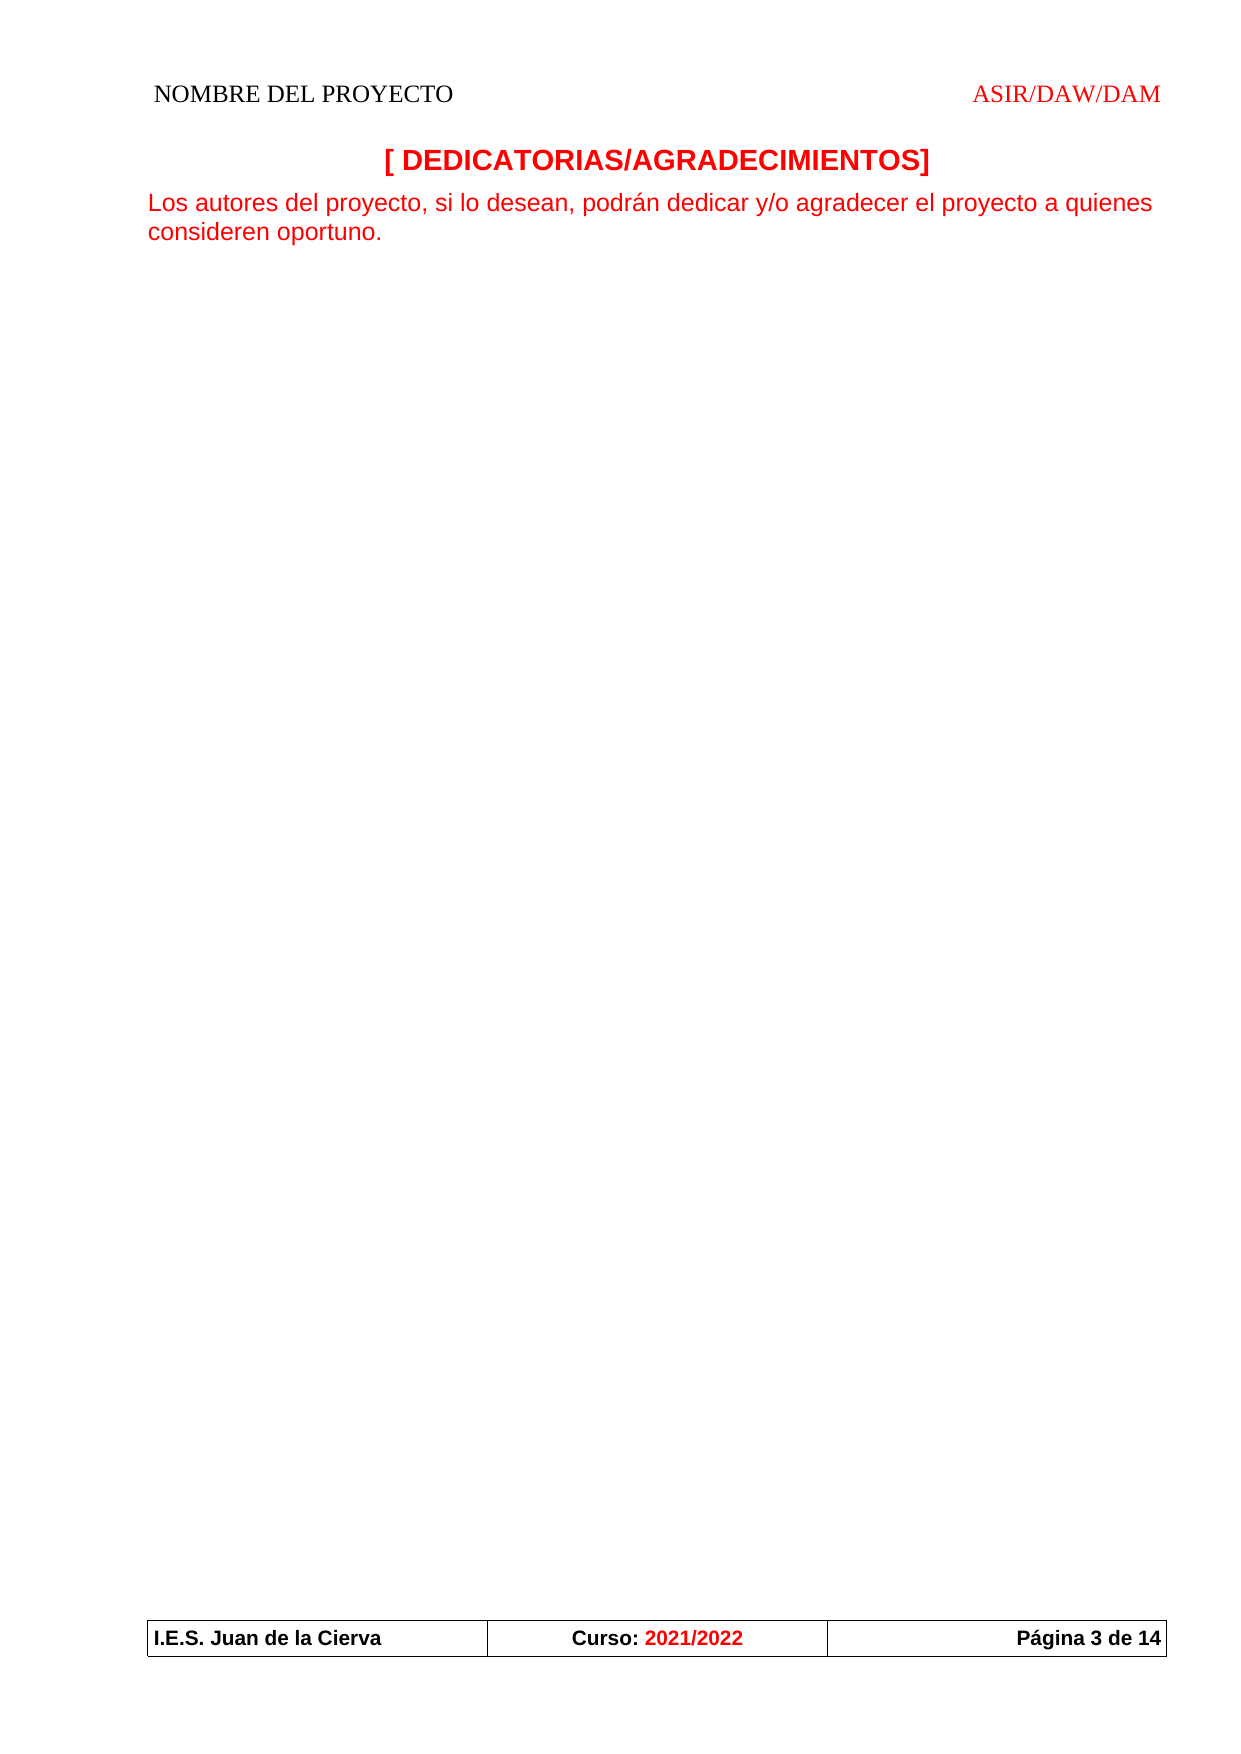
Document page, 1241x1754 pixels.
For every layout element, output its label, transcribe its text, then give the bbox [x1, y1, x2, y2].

text [ DEDICATORIAS/AGRADECIMIENTOS] [148, 143, 1167, 176]
text Los autores del proyecto, si lo desean, podrán dedicar y/o agradecer el proyecto a quienes consideren oportuno. [148, 188, 1167, 246]
